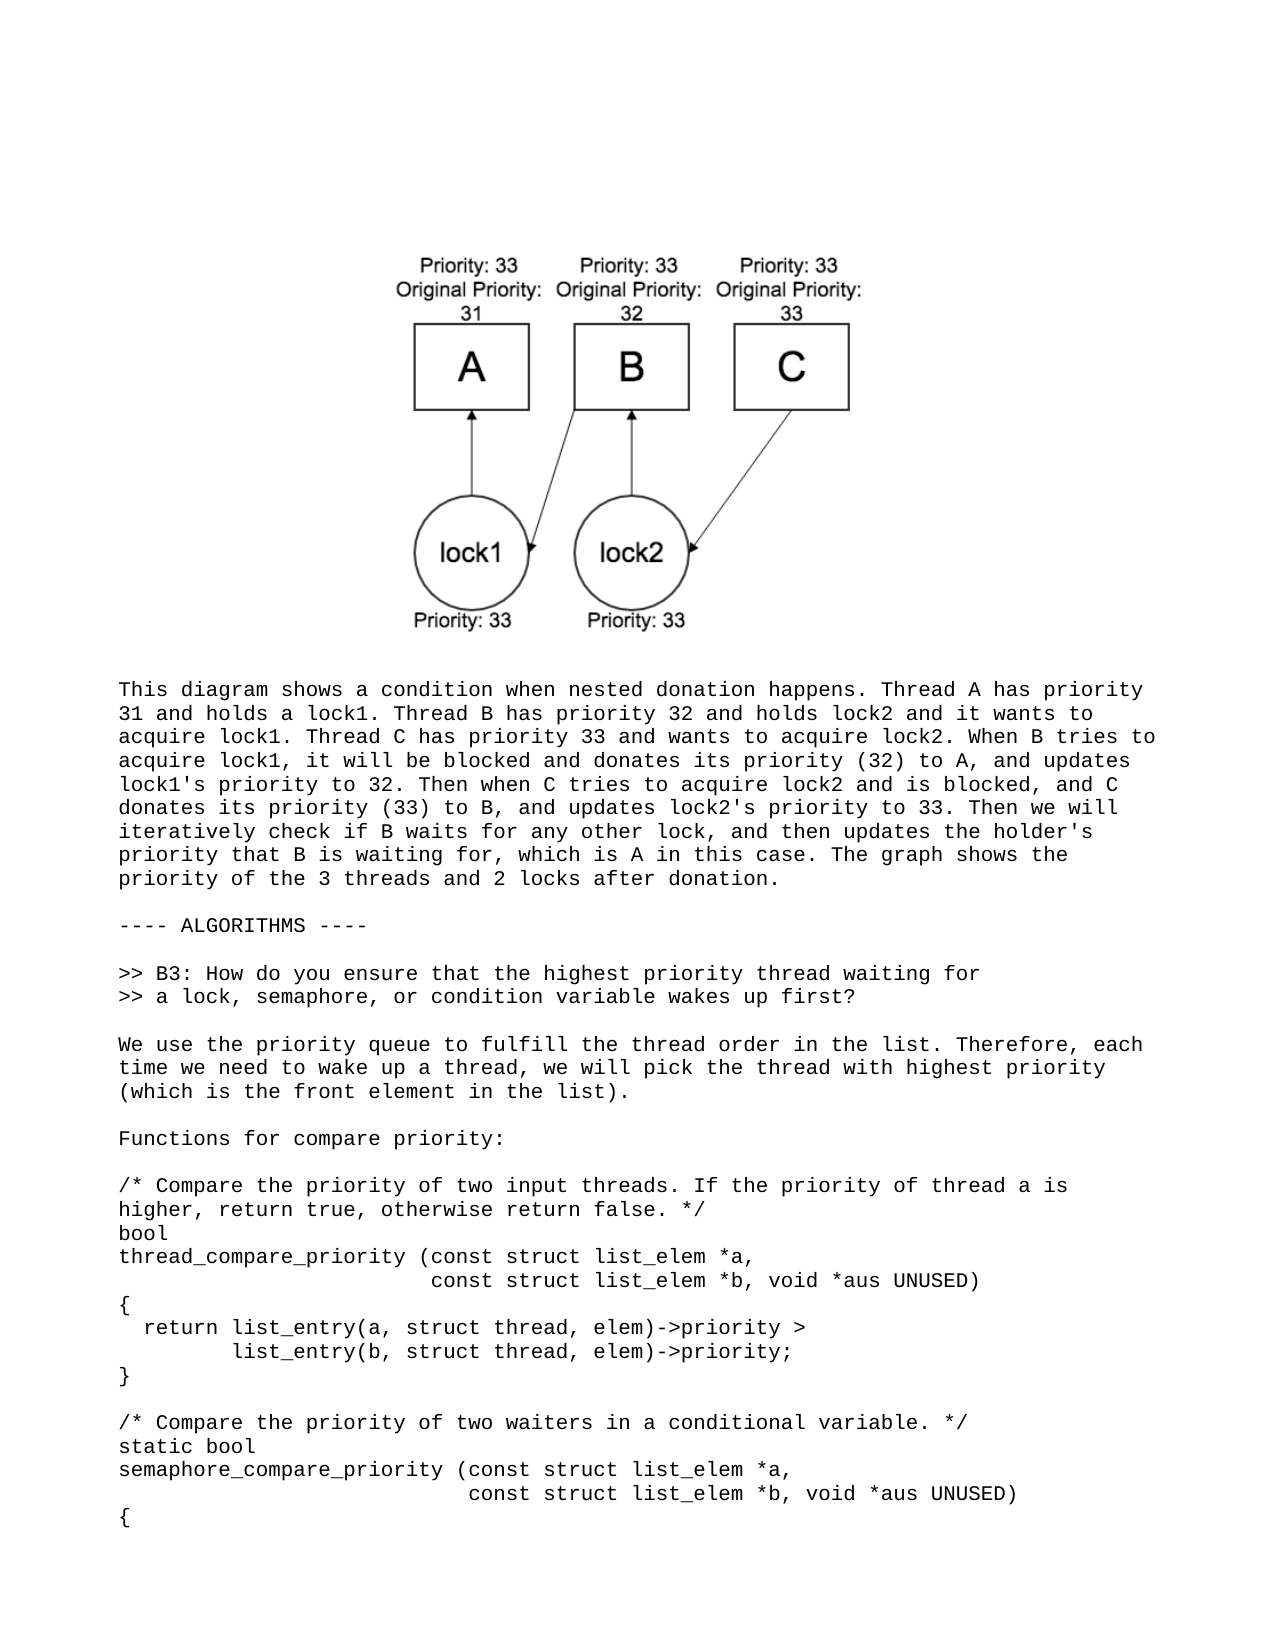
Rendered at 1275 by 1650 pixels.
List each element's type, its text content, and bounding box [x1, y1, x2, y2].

text } [118, 1365, 1157, 1388]
text Functions for compare priority: [118, 1128, 1157, 1152]
text >> a lock, semaphore, or condition variable wakes up first? [118, 986, 1157, 1010]
text semaphore_compare_priority (const struct list_elem *a, [118, 1459, 1157, 1483]
text bool [118, 1223, 1157, 1246]
text >> B3: How do you ensure that the highest priority thread waiting for [118, 963, 1157, 986]
text thread_compare_priority (const struct list_elem *a, [118, 1246, 1157, 1270]
text const struct list_elem *b, void *aus UNUSED) [118, 1483, 1157, 1507]
text return list_entry(a, struct thread, elem)->priority > [118, 1317, 1157, 1341]
text /* Compare the priority of two waiters in a conditional variable. */ [118, 1412, 1157, 1436]
text const struct list_elem *b, void *aus UNUSED) [118, 1270, 1157, 1294]
text static bool [118, 1436, 1157, 1459]
text { [118, 1507, 1157, 1530]
picture [377, 141, 898, 656]
text { [118, 1294, 1157, 1317]
text list_entry(b, struct thread, elem)->priority; [118, 1341, 1157, 1365]
text /* Compare the priority of two input threads. If the priority of thread a is higher, return true, otherwise return false. */ [118, 1176, 1157, 1223]
text ---- ALGORITHMS ---- [118, 915, 1157, 939]
text We use the priority queue to fulfill the thread order in the list. Therefore, each time we need to wake up a thread, we will pick the thread with highest priority (which is the front element in the list). [118, 1034, 1157, 1104]
text This diagram shows a condition when nested donation happens. Thread A has priority 31 and holds a lock1. Thread B has priority 32 and holds lock2 and it wants to acquire lock1. Thread C has priority 33 and wants to acquire lock2. When B tries to acquire lock1, it will be blocked and donates its priority (32) to A, and updates lock1's priority to 32. Then when C tries to acquire lock2 and is blocked, and C donates its priority (33) to B, and updates lock2's priority to 33. Then we will iteratively check if B waits for any other lock, and then updates the holder's priority that B is waiting for, which is A in this case. The graph shows the priority of the 3 threads and 2 locks after donation. [118, 679, 1157, 892]
